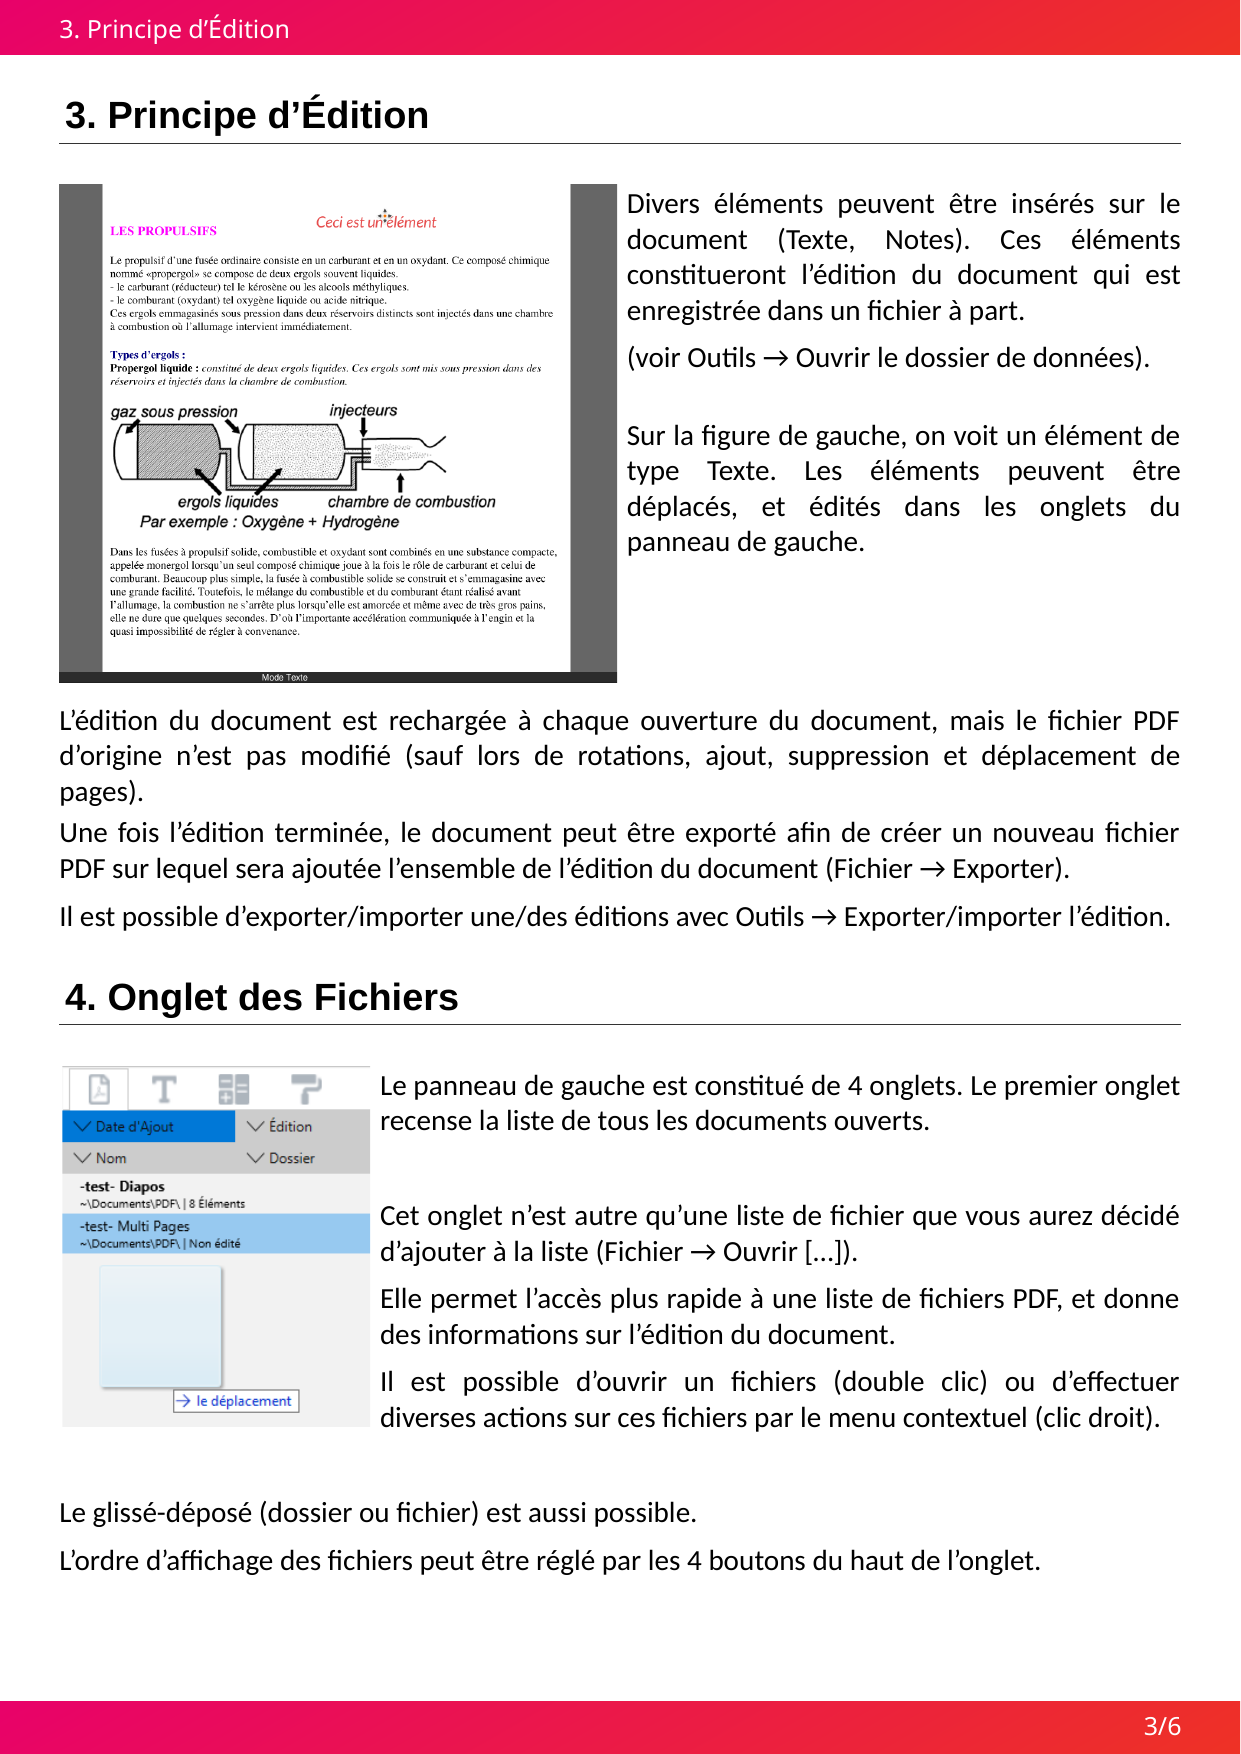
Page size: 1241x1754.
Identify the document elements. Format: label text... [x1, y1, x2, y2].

subtitle Principe d’Édition [59, 87, 1181, 143]
text Il est possible d’ouvrir un fichiers (double clic) ou d’effectuer diverses actions sur ces fichiers par le menu contextuel (clic droit). [59, 1363, 1181, 1435]
picture [62, 1066, 371, 1427]
picture [59, 184, 618, 683]
text Il est possible d’exporter/importer une/des éditions avec Outils → Exporter/importer l’édition. [59, 898, 1181, 933]
text Le glissé-déposé (dossier ou fichier) est aussi possible. [59, 1494, 1181, 1530]
subtitle Onglet des Fichiers [59, 969, 1181, 1024]
text Cet onglet n’est autre qu’une liste de fichier que vous aurez décidé d’ajouter à la liste (Fichier → Ouvrir […]). [371, 1197, 1181, 1268]
text (voir Outils → Ouvrir le dossier de données). [618, 339, 1181, 375]
text L’ordre d’affichage des fichiers peut être réglé par les 4 boutons du haut de l’onglet. [59, 1542, 1181, 1577]
text Une fois l’édition terminée, le document peut être exporté afin de créer un nouveau fichier PDF sur lequel sera ajoutée l’ensemble de l’édition du document (Fichier → Exporter). [59, 814, 1181, 886]
text Elle permet l’accès plus rapide à une liste de fichiers PDF, et donne des informations sur l’édition du document. [371, 1280, 1181, 1352]
text Sur la figure de gauche, on voit un élément de type Texte. Les éléments peuvent être déplacés, et édités dans les onglets du panneau de gauche. [618, 417, 1181, 559]
text Le panneau de gauche est constitué de 4 onglets. Le premier onglet recense la liste de tous les documents ouverts. [371, 1067, 1181, 1138]
text L’édition du document est rechargée à chaque ouverture du document, mais le fichier PDF d’origine n’est pas modifié (sauf lors de rotations, ajout, suppression et déplacement de pages). [59, 702, 1181, 808]
text Divers éléments peuvent être insérés sur le document (Texte, Notes). Ces éléments constitueront l’édition du document qui est enregistrée dans un fichier à part. [618, 185, 1181, 328]
